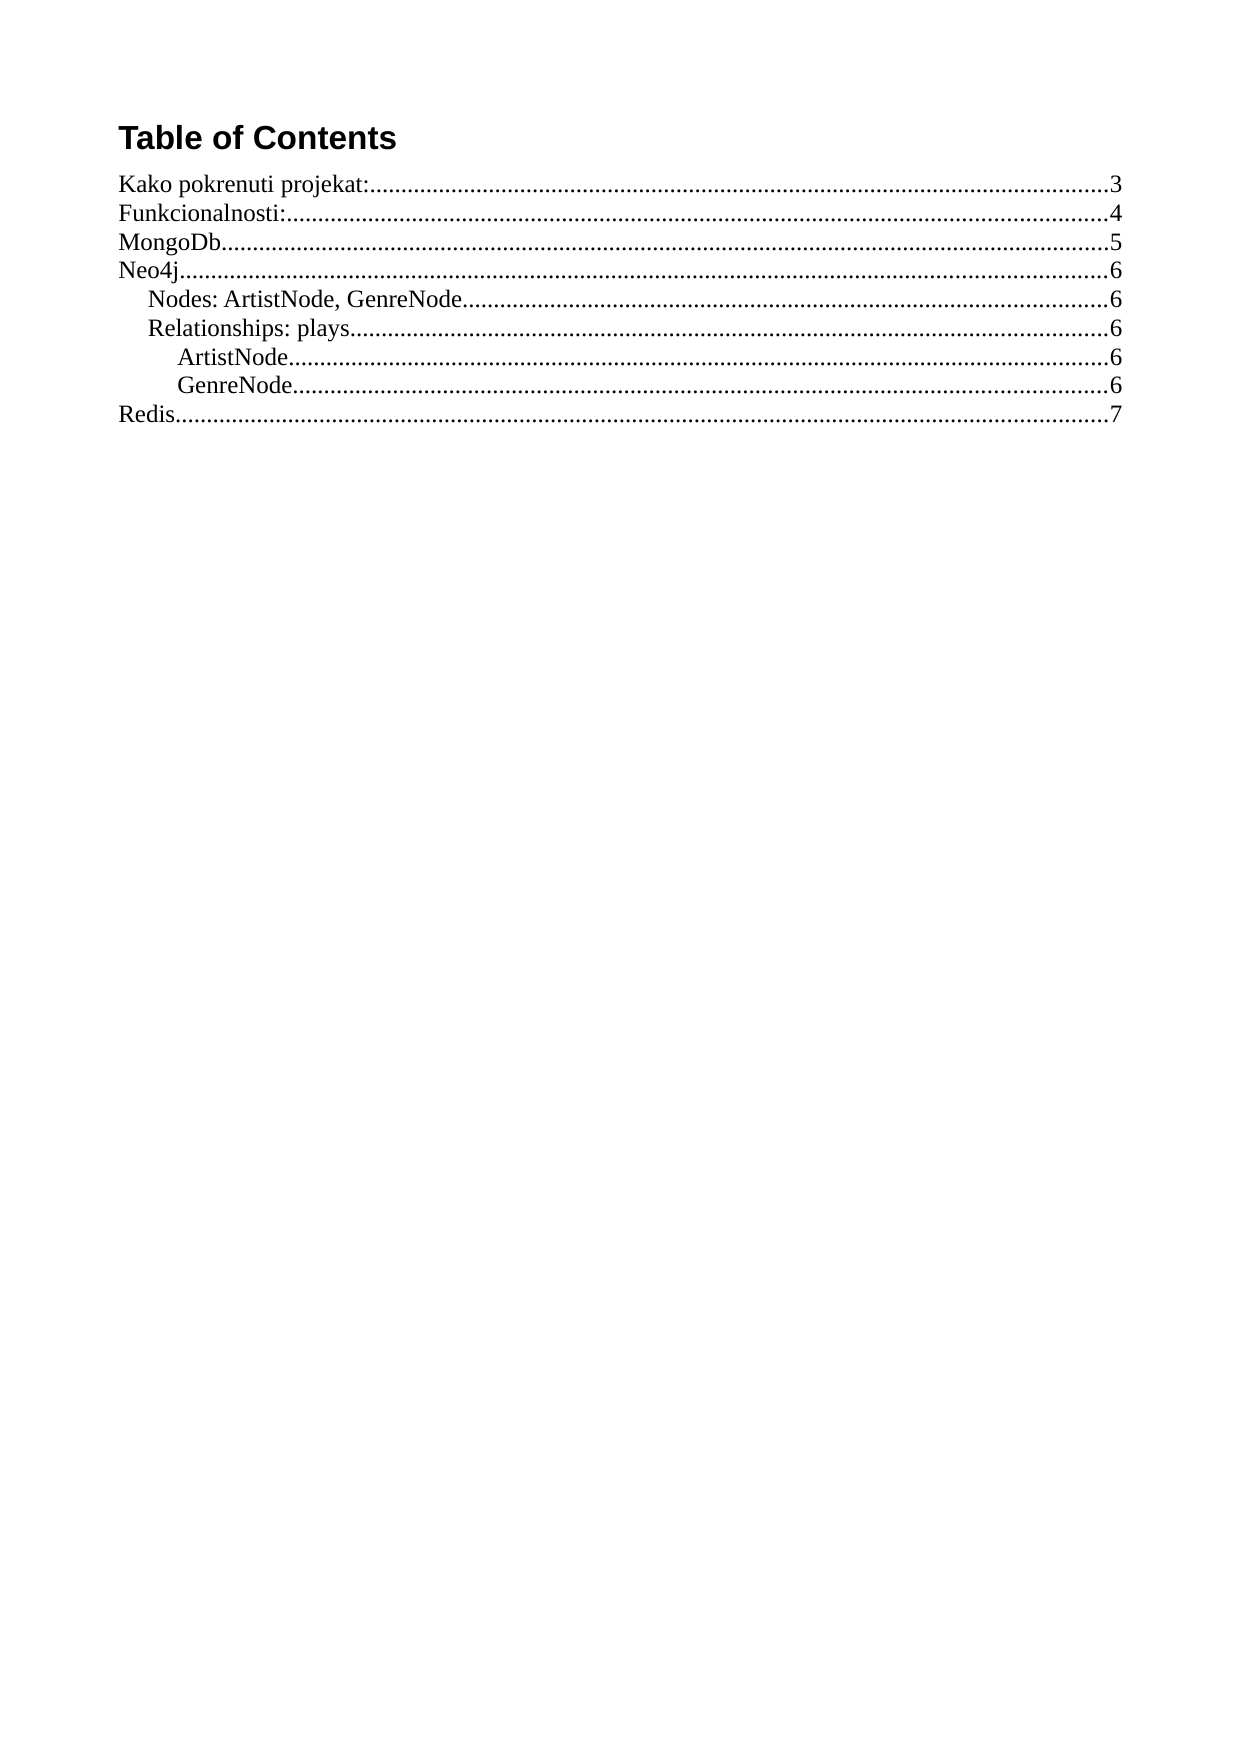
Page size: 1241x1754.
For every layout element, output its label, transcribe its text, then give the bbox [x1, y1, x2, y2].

text Funkcionalnosti: 4 [118, 198, 1122, 227]
text Kako pokrenuti projekat: 3 [118, 169, 1122, 198]
text Nodes: ArtistNode, GenreNode 6 [148, 284, 1122, 313]
text Relationships: plays 6 [148, 313, 1122, 342]
text GenreNode 6 [177, 370, 1122, 399]
subtitle Table of Contents [118, 118, 1122, 157]
text Neo4j 6 [118, 255, 1122, 284]
text MongoDb 5 [118, 227, 1122, 255]
text ArtistNode 6 [177, 342, 1122, 370]
text Redis 7 [118, 399, 1122, 428]
